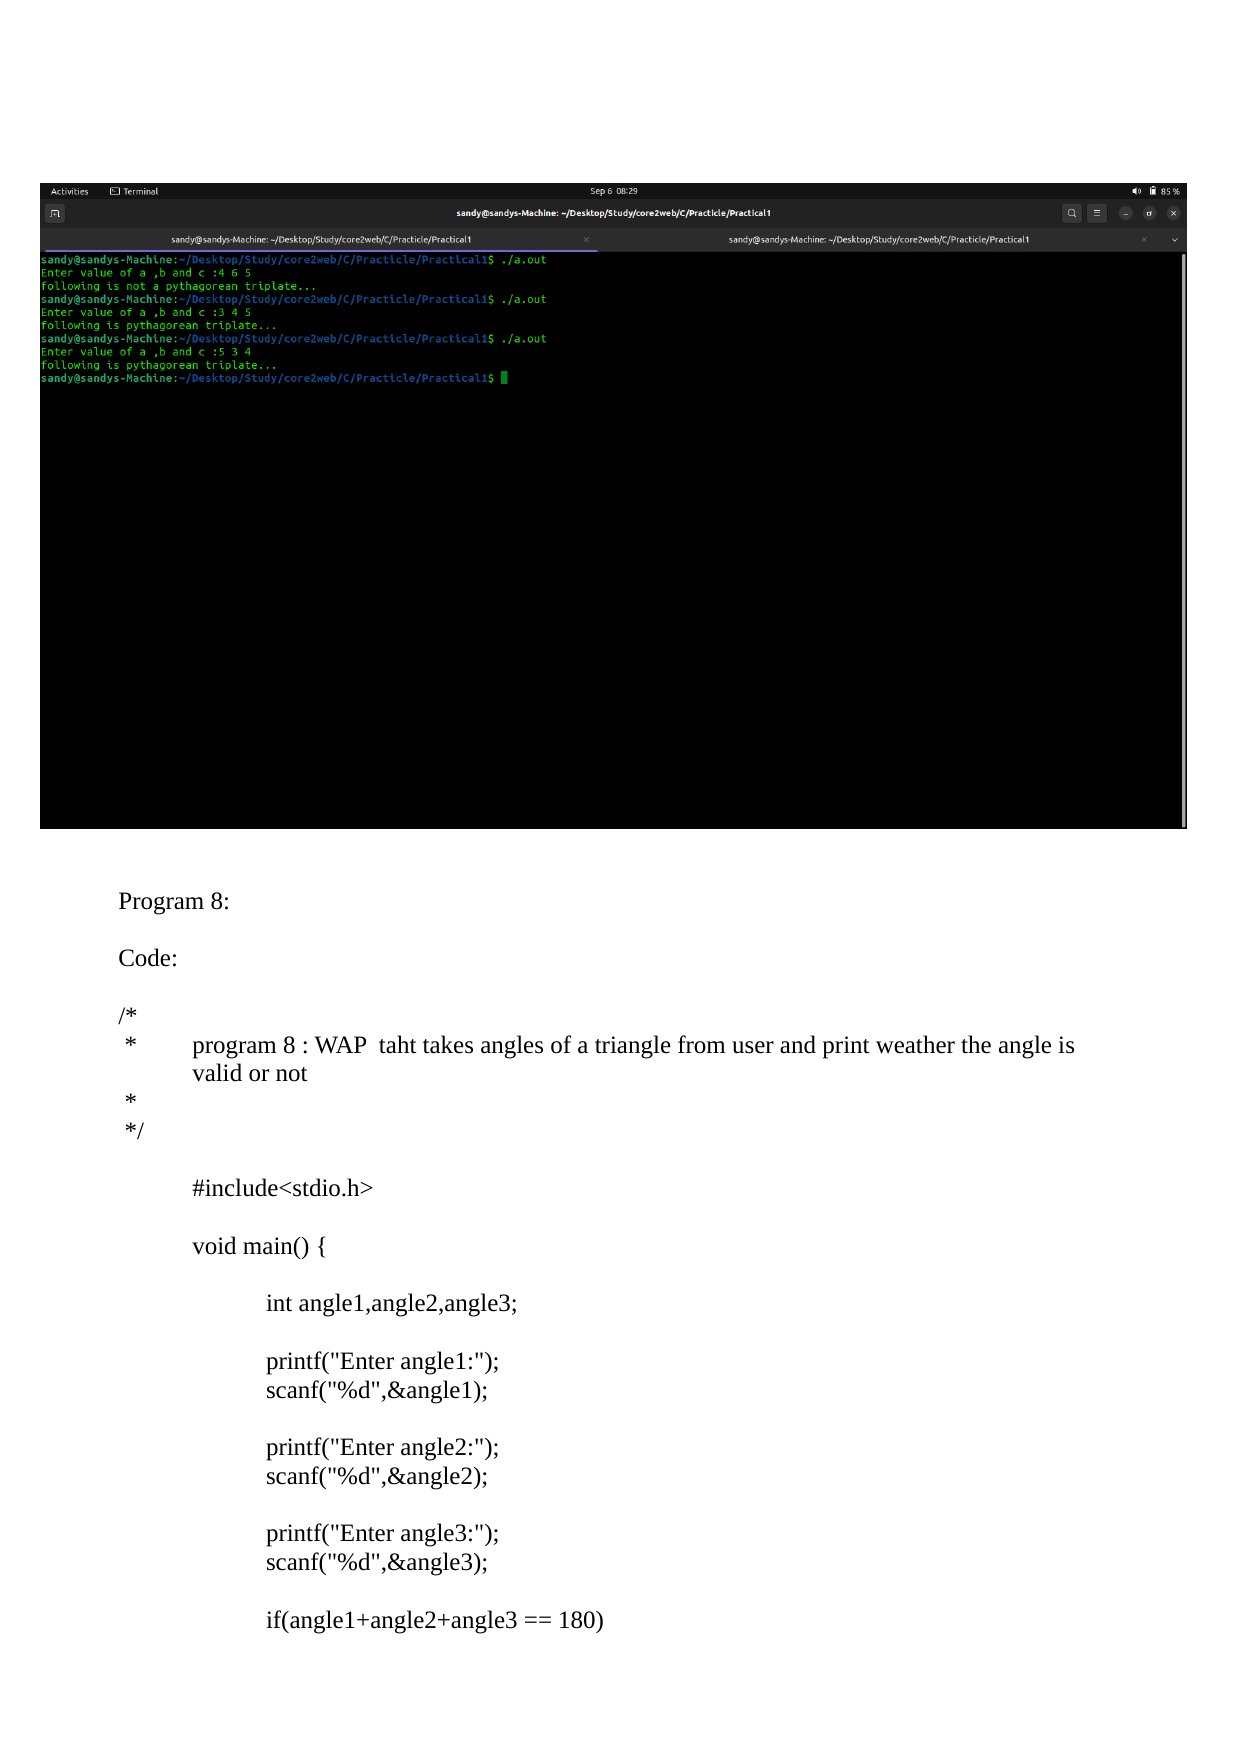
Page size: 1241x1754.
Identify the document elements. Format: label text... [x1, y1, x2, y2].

text #include<stdio.h> [118, 1173, 1122, 1202]
text printf("Enter angle1:"); [118, 1346, 1122, 1375]
text scanf("%d",&angle1); [118, 1375, 1122, 1403]
text printf("Enter angle3:"); [118, 1518, 1122, 1547]
text int angle1,angle2,angle3; [118, 1288, 1122, 1317]
text scanf("%d",&angle2); [118, 1461, 1122, 1490]
text scanf("%d",&angle3); [118, 1547, 1122, 1576]
text /* [118, 1001, 1122, 1030]
text if(angle1+angle2+angle3 == 180) [118, 1605, 1122, 1633]
text Code: [118, 943, 1122, 972]
text */ [118, 1116, 1122, 1145]
text printf("Enter angle2:"); [118, 1432, 1122, 1461]
text * [118, 1087, 1122, 1116]
text void main() { [118, 1231, 1122, 1260]
picture [40, 183, 1187, 829]
text * program 8 : WAP taht takes angles of a triangle from user and print weather the angle is valid or not [118, 1030, 1122, 1087]
text Program 8: [118, 886, 1122, 915]
